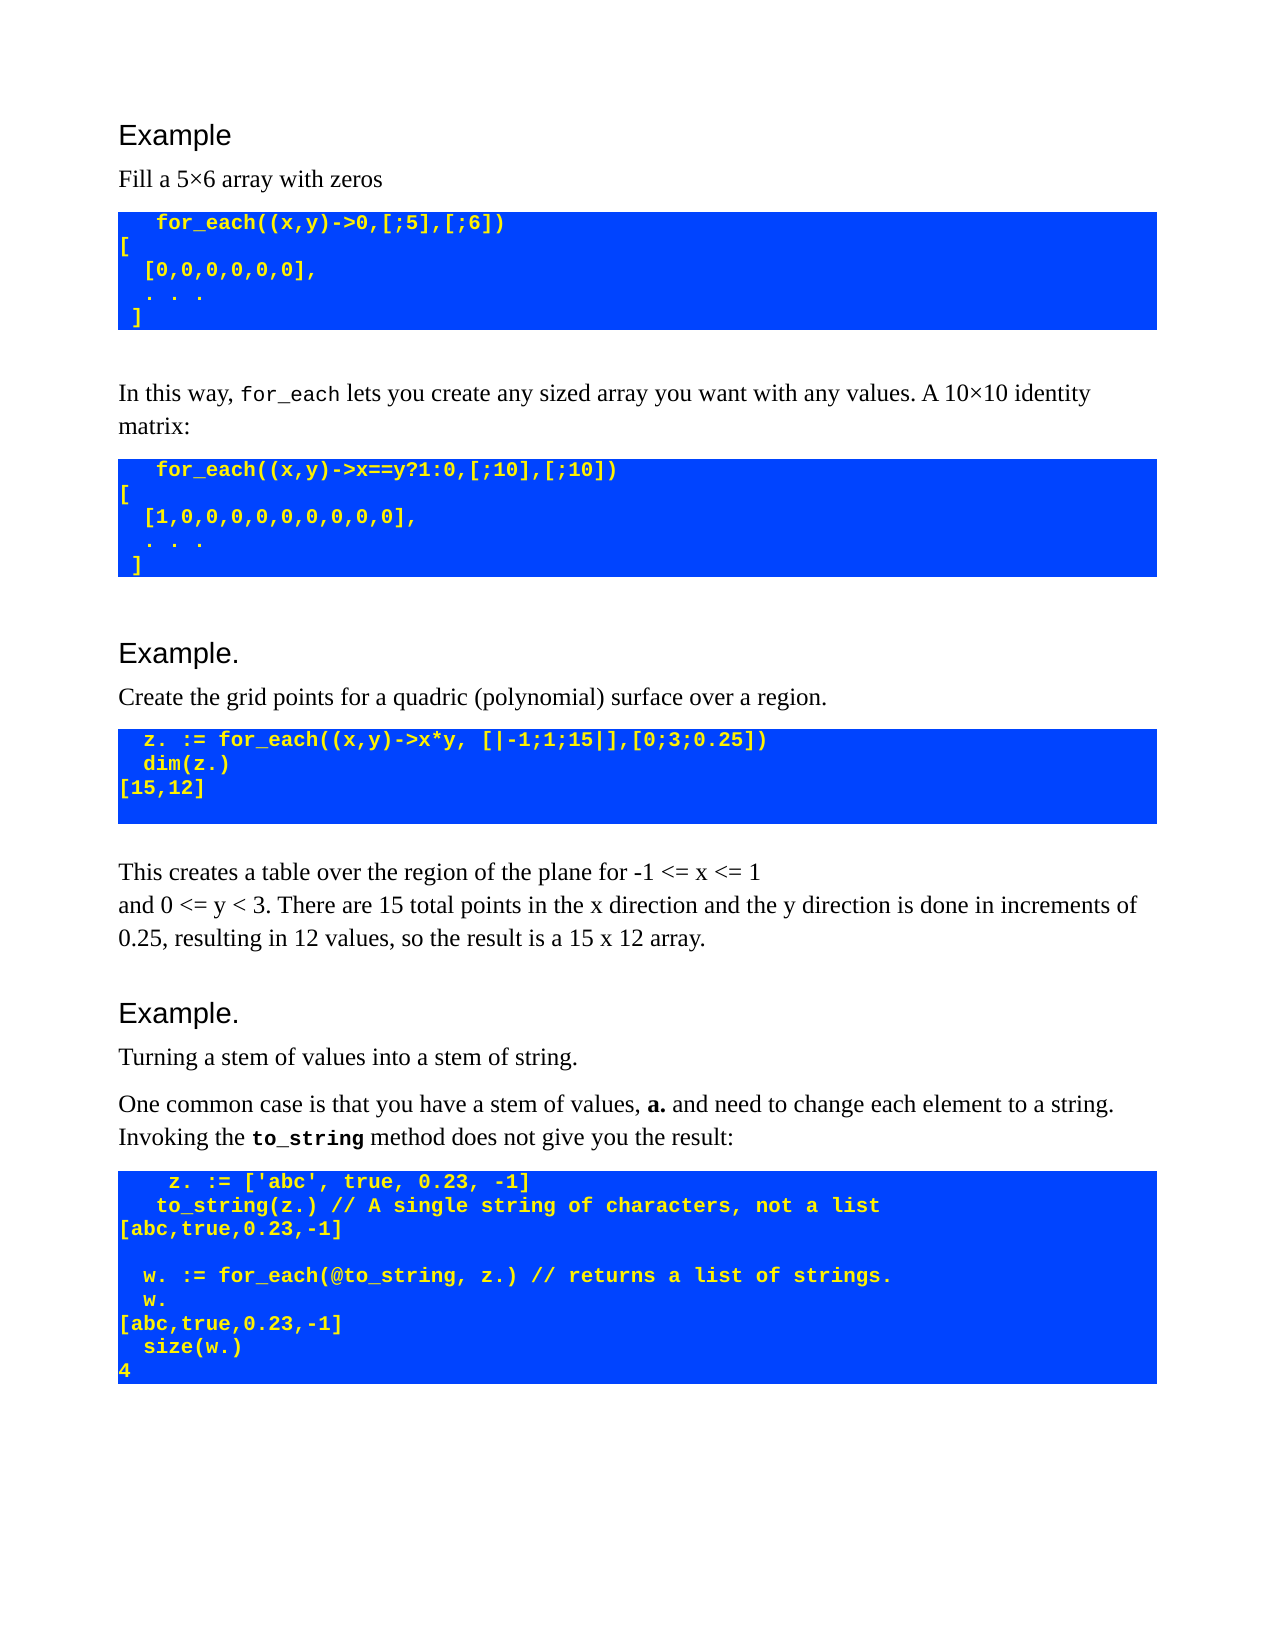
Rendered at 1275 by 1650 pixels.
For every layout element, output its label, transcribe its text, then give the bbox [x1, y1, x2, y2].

text [0,0,0,0,0,0], [118, 259, 1157, 283]
subtitle Example [118, 118, 1157, 152]
text . . . [118, 283, 1157, 306]
text size(w.) [118, 1336, 1157, 1360]
text to_string(z.) // A single string of characters, not a list [118, 1194, 1157, 1218]
text Fill a 5×6 array with zeros [118, 164, 1157, 193]
subtitle Example. [118, 602, 1157, 669]
text w. := for_each(@to_string, z.) // returns a list of strings. [118, 1266, 1157, 1289]
text w. [118, 1289, 1157, 1313]
text z. := for_each((x,y)->x*y, [|-1;1;15|],[0;3;0.25]) dim(z.) [15,12] [118, 729, 1157, 800]
text ] [118, 554, 1157, 577]
text This creates a table over the region of the plane for -1 <= x <= 1 and 0 <= y < 3. There are 15 total points in the x direction and the y direction is done in increments of 0.25, resulting in 12 values, so the result is a 15 x 12 array. [118, 824, 1157, 952]
text [ [118, 235, 1157, 259]
text ] [118, 306, 1157, 330]
text . . . [118, 530, 1157, 554]
text for_each((x,y)->x==y?1:0,[;10],[;10]) [118, 459, 1157, 483]
text In this way, for_each lets you create any sized array you want with any values. A 10×10 identity matrix: [118, 378, 1157, 440]
text One common case is that you have a stem of values, a. and need to change each element to a string. Invoking the to_string method does not give you the result: [118, 1089, 1157, 1152]
text Turning a stem of values into a stem of string. [118, 1042, 1157, 1071]
text Create the grid points for a quadric (polynomial) surface over a region. [118, 682, 1157, 711]
text 4 [118, 1360, 1157, 1384]
text for_each((x,y)->0,[;5],[;6]) [118, 212, 1157, 235]
subtitle Example. [118, 996, 1157, 1029]
text [1,0,0,0,0,0,0,0,0,0], [118, 506, 1157, 530]
text z. := ['abc', true, 0.23, -1] [118, 1171, 1157, 1194]
text [abc,true,0.23,-1] [118, 1218, 1157, 1242]
text [abc,true,0.23,-1] [118, 1313, 1157, 1336]
text [ [118, 483, 1157, 506]
